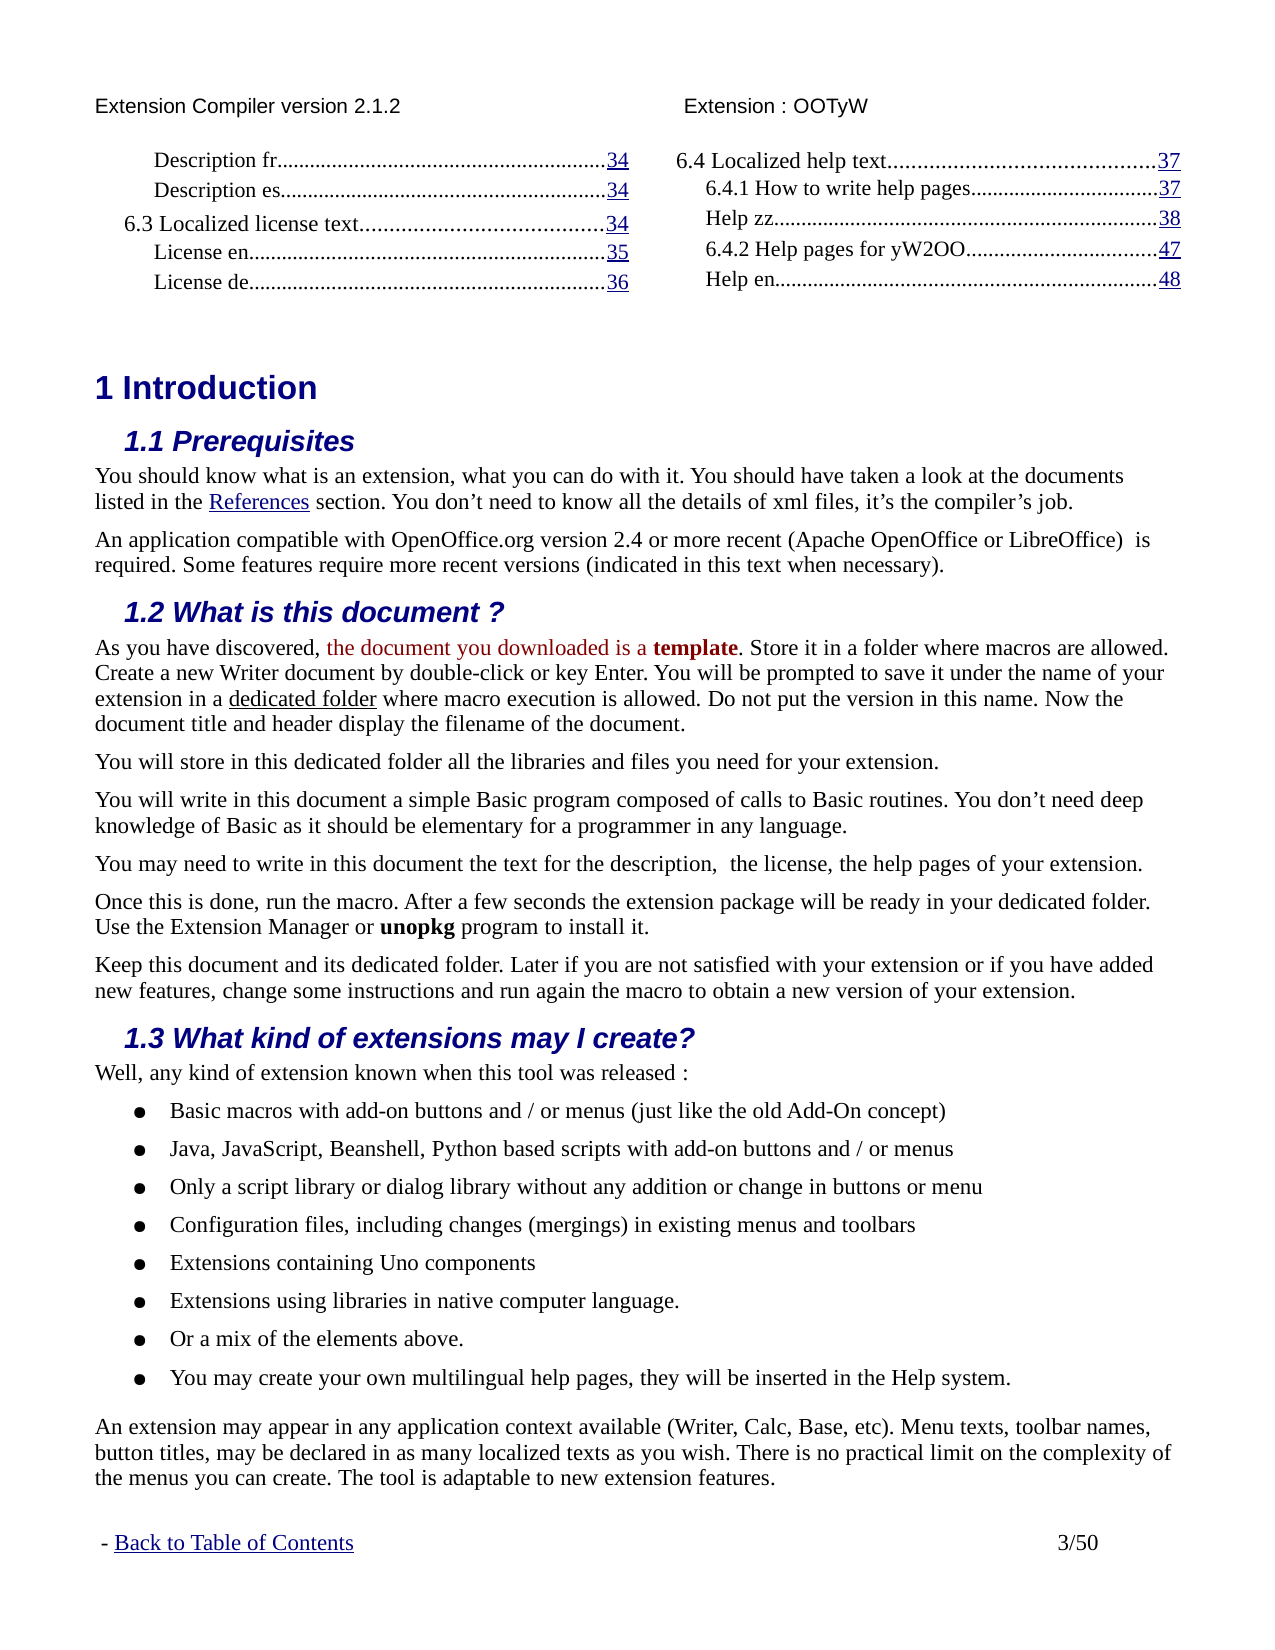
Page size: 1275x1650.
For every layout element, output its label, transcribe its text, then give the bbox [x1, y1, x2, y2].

text You should know what is an extension, what you can do with it. You should have taken a look at the documents listed in the References section. You don’t need to know all the details of xml files, it’s the compiler’s job. [94, 463, 1181, 514]
text An extension may appear in any application context available (Writer, Calc, Base, etc). Menu texts, toolbar names, button titles, may be declared in as many localized texts as you wish. There is no practical limit on the complexity of the menus you can create. The tool is adaptable to new extension features. [94, 1414, 1181, 1491]
text License en 35 [153, 239, 629, 264]
text License de 36 [153, 270, 629, 294]
list Basic macros with add-on buttons and / or menus (just like the old Add-On concept) [132, 1098, 1181, 1124]
list Only a script library or dialog library without any addition or change in buttons or menu [132, 1174, 1181, 1200]
text 6.4 Localized help text 37 [676, 147, 1181, 173]
list Configuration files, including changes (mergings) in existing menus and toolbars [132, 1212, 1181, 1238]
text Keep this document and its dedicated folder. Later if you are not satisfied with your extension or if you have added new features, change some instructions and run again the macro to obtain a new version of your extension. [94, 952, 1181, 1003]
list Or a mix of the elements above. [132, 1326, 1181, 1352]
list Extensions using libraries in native computer language. [132, 1288, 1181, 1314]
text 6.4.1 How to write help pages 37 [705, 176, 1181, 200]
text Help zz 38 [705, 206, 1181, 231]
subtitle What is this document ? [124, 596, 1181, 629]
text Help en 48 [705, 267, 1181, 291]
text You will write in this document a simple Basic program composed of calls to Basic routines. You don’t need deep knowledge of Basic as it should be elementary for a programmer in any language. [94, 787, 1181, 838]
text An application compatible with OpenOffice.org version 2.4 or more recent (Apache OpenOffice or LibreOffice) is required. Some features require more recent versions (indicated in this text when necessary). [94, 527, 1181, 578]
subtitle Introduction [94, 369, 1181, 406]
subtitle Prerequisites [124, 425, 1181, 457]
text Description fr 34 [153, 147, 629, 172]
list Extensions containing Uno components [132, 1250, 1181, 1276]
text 6.3 Localized license text 34 [124, 211, 629, 237]
subtitle What kind of extensions may I create? [124, 1022, 1181, 1054]
text As you have discovered, the document you downloaded is a template. Store it in a folder where macros are allowed. Create a new Writer document by double-click or key Enter. You will be prompted to save it under the name of your extension in a dedicated folder where macro execution is allowed. Do not put the version in this name. Now the document title and header display the filename of the document. [94, 634, 1181, 737]
text Description es 34 [153, 178, 629, 202]
list Java, JavaScript, Beanshell, Python based scripts with add-on buttons and / or menus [132, 1136, 1181, 1162]
list You may create your own multilingual help pages, they will be inserted in the Help system. [132, 1364, 1181, 1390]
text You may need to write in this document the text for the description, the license, the help pages of your extension. [94, 851, 1181, 876]
text 6.4.2 Help pages for yW2OO 47 [705, 237, 1181, 261]
text You will store in this dedicated folder all the libraries and files you need for your extension. [94, 749, 1181, 775]
text Well, any kind of extension known when this tool was released : [94, 1060, 1181, 1086]
text Once this is done, run the macro. After a few seconds the extension package will be ready in your dedicated folder. Use the Extension Manager or unopkg program to install it. [94, 889, 1181, 940]
